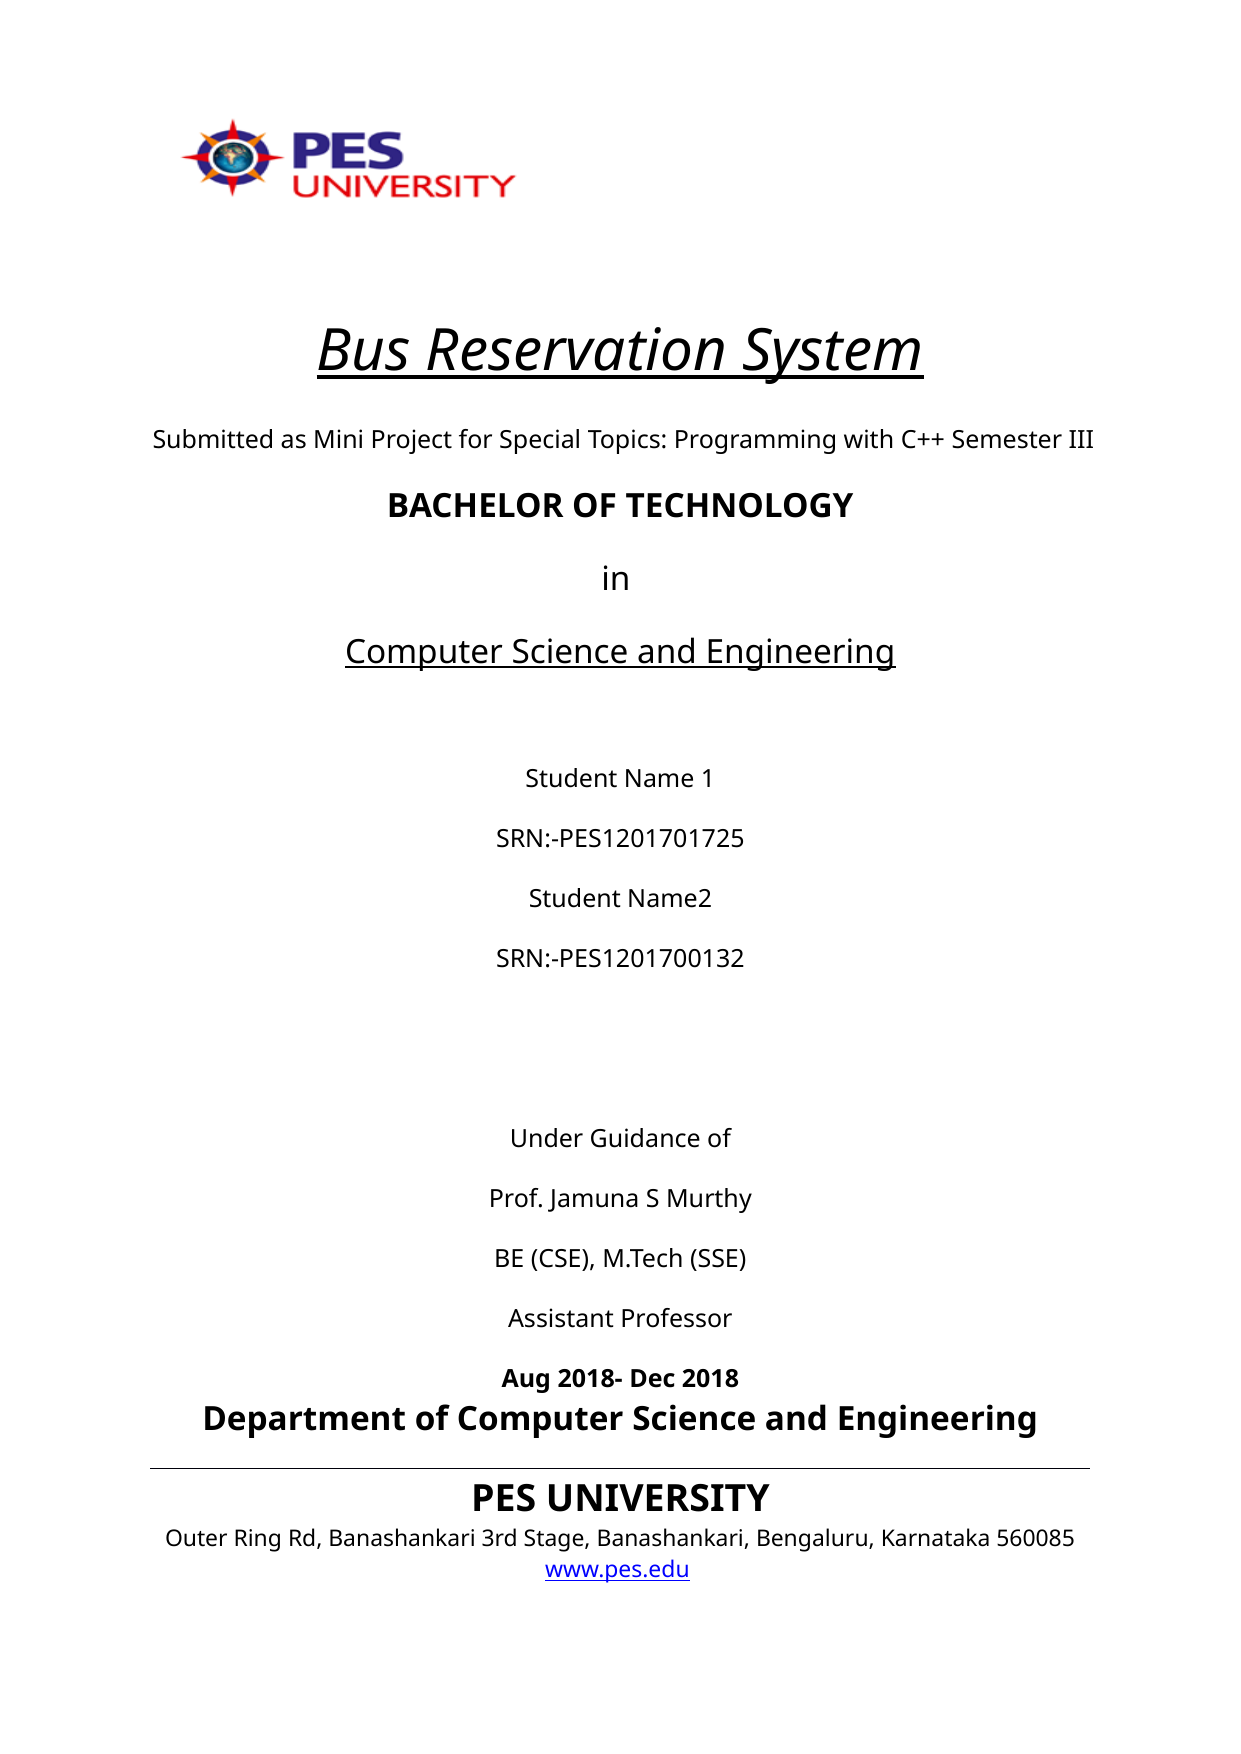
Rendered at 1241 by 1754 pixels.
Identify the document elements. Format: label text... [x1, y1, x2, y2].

text Aug 2018- Dec 2018 [150, 1361, 1090, 1395]
text BE (CSE), M.Tech (SSE) [150, 1241, 1090, 1275]
text Assistant Professor [150, 1301, 1090, 1335]
text Bus Reservation System [150, 308, 1090, 387]
text Prof. Jamuna S Murthy [150, 1181, 1090, 1215]
text PES UNIVERSITY [150, 1469, 1090, 1522]
text SRN:-PES1201700132 [150, 941, 1090, 975]
text Student Name2 [150, 881, 1090, 915]
text Under Guidance of [150, 1121, 1090, 1155]
text in [150, 554, 1090, 600]
picture [153, 75, 540, 241]
text Computer Science and Engineering [150, 628, 1090, 673]
text Outer Ring Rd, Banashankari 3rd Stage, Banashankari, Bengaluru, Karnataka 560085 [150, 1522, 1090, 1553]
text Submitted as Mini Project for Special Topics: Programming with C++ Semester III [131, 422, 1116, 456]
text www.pes.edu [150, 1553, 1090, 1584]
text Student Name 1 [150, 761, 1090, 795]
text Department of Computer Science and Engineering [150, 1395, 1090, 1440]
text BACHELOR OF TECHNOLOGY [150, 482, 1090, 527]
text SRN:-PES1201701725 [150, 821, 1090, 855]
